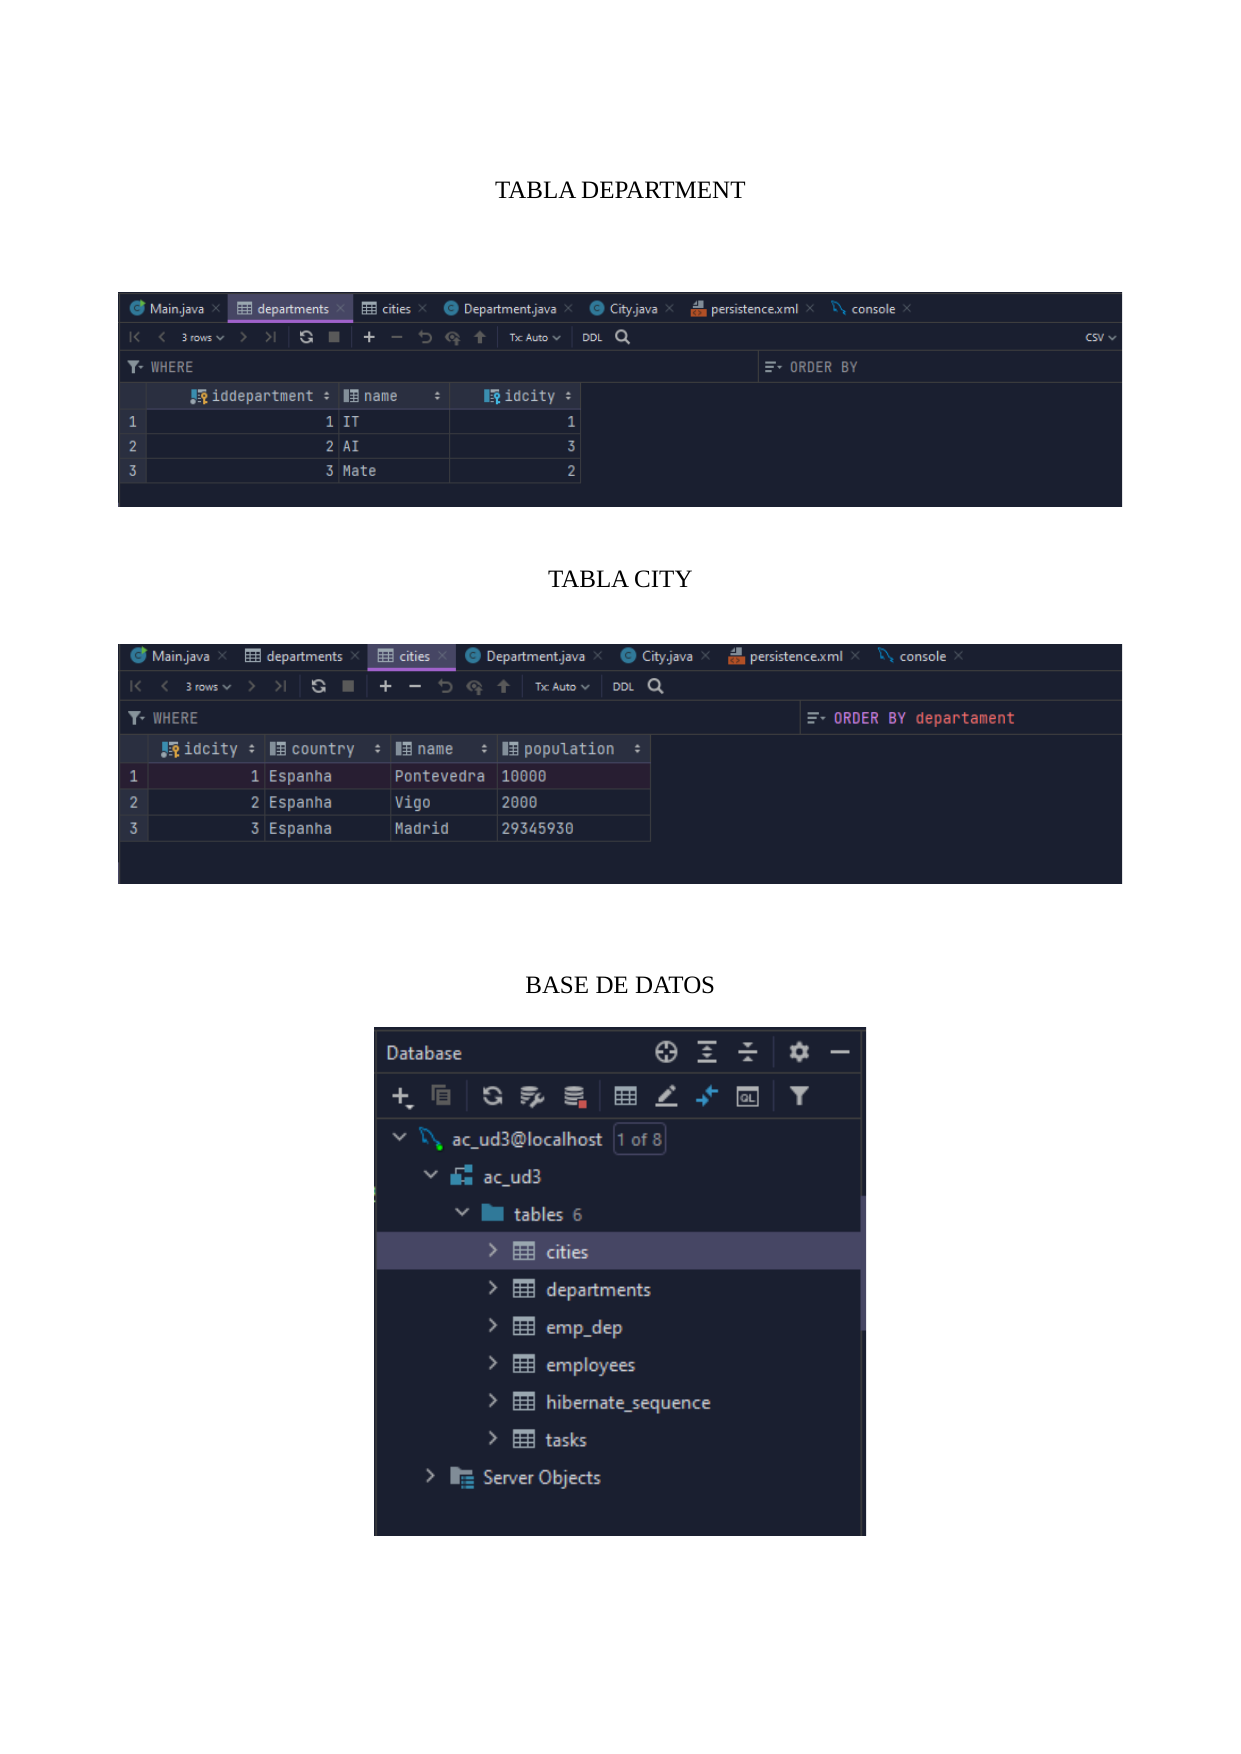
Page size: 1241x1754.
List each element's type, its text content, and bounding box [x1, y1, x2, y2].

picture [374, 1027, 867, 1536]
text BASE DE DATOS [118, 970, 1122, 998]
text TABLA DEPARTMENT [118, 176, 1122, 204]
text TABLA CITY [118, 564, 1122, 593]
picture [118, 644, 1123, 884]
picture [118, 292, 1123, 507]
